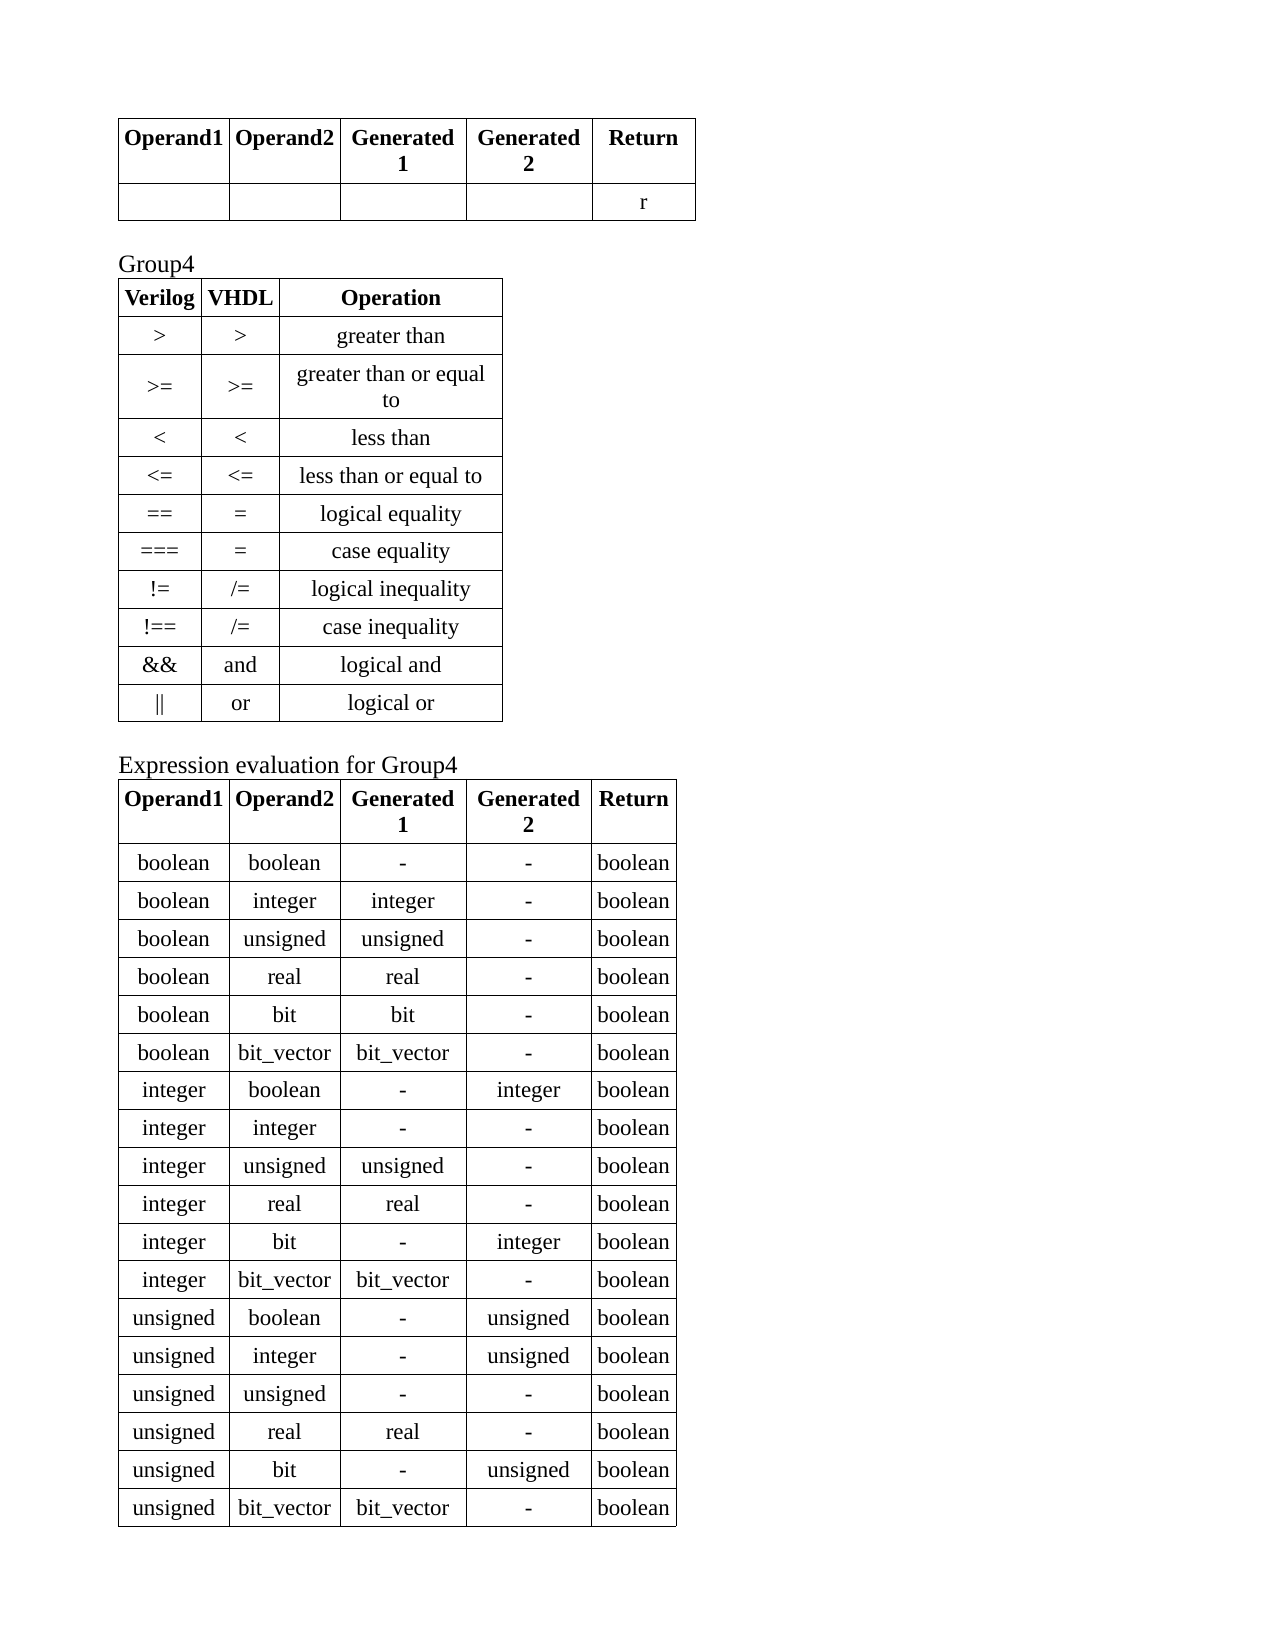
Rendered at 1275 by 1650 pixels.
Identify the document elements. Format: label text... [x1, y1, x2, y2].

table_cell integer [119, 1110, 229, 1147]
table_cell integer [230, 882, 340, 919]
table_cell bit_vector [341, 1034, 466, 1071]
table_header Verilog [119, 279, 201, 316]
table_cell bit [230, 1451, 340, 1488]
table_cell unsigned [230, 920, 340, 957]
table_cell boolean [592, 1148, 676, 1184]
table_cell boolean [230, 1299, 340, 1336]
table_cell integer [230, 1337, 340, 1374]
table_cell unsigned [467, 1299, 591, 1336]
table_cell boolean [230, 844, 340, 881]
table_cell integer [119, 1224, 229, 1260]
table_cell boolean [592, 1299, 676, 1336]
table_cell = [202, 495, 279, 532]
table_cell less than [280, 419, 502, 456]
table_cell boolean [592, 1375, 676, 1412]
table_cell boolean [230, 1072, 340, 1109]
table_cell unsigned [119, 1375, 229, 1412]
table_cell !== [119, 609, 201, 646]
table_cell - [467, 1034, 591, 1071]
table_cell real [230, 1186, 340, 1222]
table_cell real [341, 1413, 466, 1450]
table_cell - [467, 1110, 591, 1147]
table_cell boolean [119, 1034, 229, 1071]
table_cell - [341, 184, 466, 220]
table_cell = [202, 533, 279, 570]
table_cell real [230, 958, 340, 995]
table_cell real [230, 1413, 340, 1450]
table_cell - [341, 1299, 466, 1336]
table_cell bit [230, 996, 340, 1033]
table_cell and [202, 647, 279, 683]
table_cell boolean [592, 1186, 676, 1222]
table_cell === [119, 533, 201, 570]
table_cell or [202, 685, 279, 721]
table_cell - [341, 844, 466, 881]
table_cell > [119, 317, 201, 354]
table_cell boolean [592, 1072, 676, 1109]
table_cell - [467, 996, 591, 1033]
table_cell == [119, 495, 201, 532]
table_cell - [467, 1489, 591, 1526]
table_cell integer [119, 1148, 229, 1184]
table_cell && [119, 647, 201, 683]
table_cell <= [119, 457, 201, 494]
table_header Return [593, 119, 695, 182]
table_cell unsigned [119, 1489, 229, 1526]
table_cell boolean [592, 1451, 676, 1488]
table_cell logical equality [280, 495, 502, 532]
table_cell boolean [592, 920, 676, 957]
text Group4 [118, 249, 1157, 278]
table_cell boolean [592, 1413, 676, 1450]
table_cell boolean [592, 1110, 676, 1147]
table_cell boolean [119, 882, 229, 919]
table_cell != [119, 571, 201, 608]
table_cell || [119, 685, 201, 721]
table_cell logical inequality [280, 571, 502, 608]
table_cell integer [467, 1072, 591, 1109]
table_cell - [467, 1375, 591, 1412]
table_cell bit_vector [341, 1261, 466, 1298]
table_cell - [341, 1224, 466, 1260]
text Expression evaluation for Group4 [118, 750, 1157, 779]
table_cell real [341, 1186, 466, 1222]
table_cell - [467, 1261, 591, 1298]
table_cell unsigned [119, 1337, 229, 1374]
table_cell greater than [280, 317, 502, 354]
table_cell boolean [592, 996, 676, 1033]
table_cell - [341, 1451, 466, 1488]
table_cell logical or [280, 685, 502, 721]
table_cell /= [202, 571, 279, 608]
table_cell - [341, 1110, 466, 1147]
table_cell greater than or equal to [280, 355, 502, 418]
table_header Operand1 [119, 780, 229, 843]
table_cell - [467, 184, 592, 220]
table_header Operand2 [230, 780, 340, 843]
table_cell <= [202, 457, 279, 494]
table_cell unsigned [341, 920, 466, 957]
table_cell boolean [592, 1034, 676, 1071]
table_header Return [592, 780, 676, 843]
table_cell unsigned [119, 1299, 229, 1336]
table_cell unsigned [467, 1451, 591, 1488]
table_cell unsigned [119, 1413, 229, 1450]
table_cell < [119, 419, 201, 456]
table_cell unsigned [467, 1337, 591, 1374]
table_header Generated2 [467, 780, 591, 843]
table_header Generated2 [467, 119, 592, 182]
table_cell bit [341, 996, 466, 1033]
table_cell real [341, 958, 466, 995]
table_cell - [467, 920, 591, 957]
table_cell boolean [592, 1261, 676, 1298]
table_header Operand1 [119, 119, 229, 182]
table_header Operation [280, 279, 502, 316]
table_cell boolean [592, 882, 676, 919]
table_header Operand2 [230, 119, 340, 182]
table_cell integer [119, 1072, 229, 1109]
table_cell integer [119, 1261, 229, 1298]
table_cell - [467, 1413, 591, 1450]
table_cell unsigned [341, 1148, 466, 1184]
table_cell less than or equal to [280, 457, 502, 494]
table_cell - [341, 1337, 466, 1374]
table_cell boolean [592, 1337, 676, 1374]
table_cell bit_vector [230, 1489, 340, 1526]
table_cell boolean [592, 844, 676, 881]
table_cell - [467, 844, 591, 881]
table_cell integer [119, 1186, 229, 1222]
table_cell boolean [119, 844, 229, 881]
table_cell integer [341, 882, 466, 919]
table_cell [230, 184, 340, 220]
table_cell /= [202, 609, 279, 646]
table_cell bit_vector [341, 1489, 466, 1526]
table_cell boolean [119, 996, 229, 1033]
table_cell r [593, 184, 695, 220]
table_cell case equality [280, 533, 502, 570]
table_cell bit_vector [230, 1261, 340, 1298]
table_cell integer [467, 1224, 591, 1260]
table_header VHDL [202, 279, 279, 316]
table_cell case inequality [280, 609, 502, 646]
table_cell > [202, 317, 279, 354]
table_cell unsigned [119, 1451, 229, 1488]
table_cell bit [230, 1224, 340, 1260]
table_cell unsigned [230, 1148, 340, 1184]
table_header Generated1 [341, 119, 466, 182]
table_cell boolean [592, 958, 676, 995]
table_cell boolean [119, 958, 229, 995]
table_cell < [202, 419, 279, 456]
table_cell unsigned [230, 1375, 340, 1412]
table_cell - [467, 882, 591, 919]
table_cell - [467, 958, 591, 995]
table_cell boolean [592, 1489, 676, 1526]
table_cell - [467, 1148, 591, 1184]
table_cell - [467, 1186, 591, 1222]
table_cell boolean [592, 1224, 676, 1260]
table_cell [119, 184, 229, 220]
table_header Generated1 [341, 780, 466, 843]
table_cell boolean [119, 920, 229, 957]
table_cell bit_vector [230, 1034, 340, 1071]
table_cell - [341, 1072, 466, 1109]
table_cell - [341, 1375, 466, 1412]
table_cell integer [230, 1110, 340, 1147]
table_cell logical and [280, 647, 502, 683]
table_cell >= [119, 355, 201, 418]
table_cell >= [202, 355, 279, 418]
